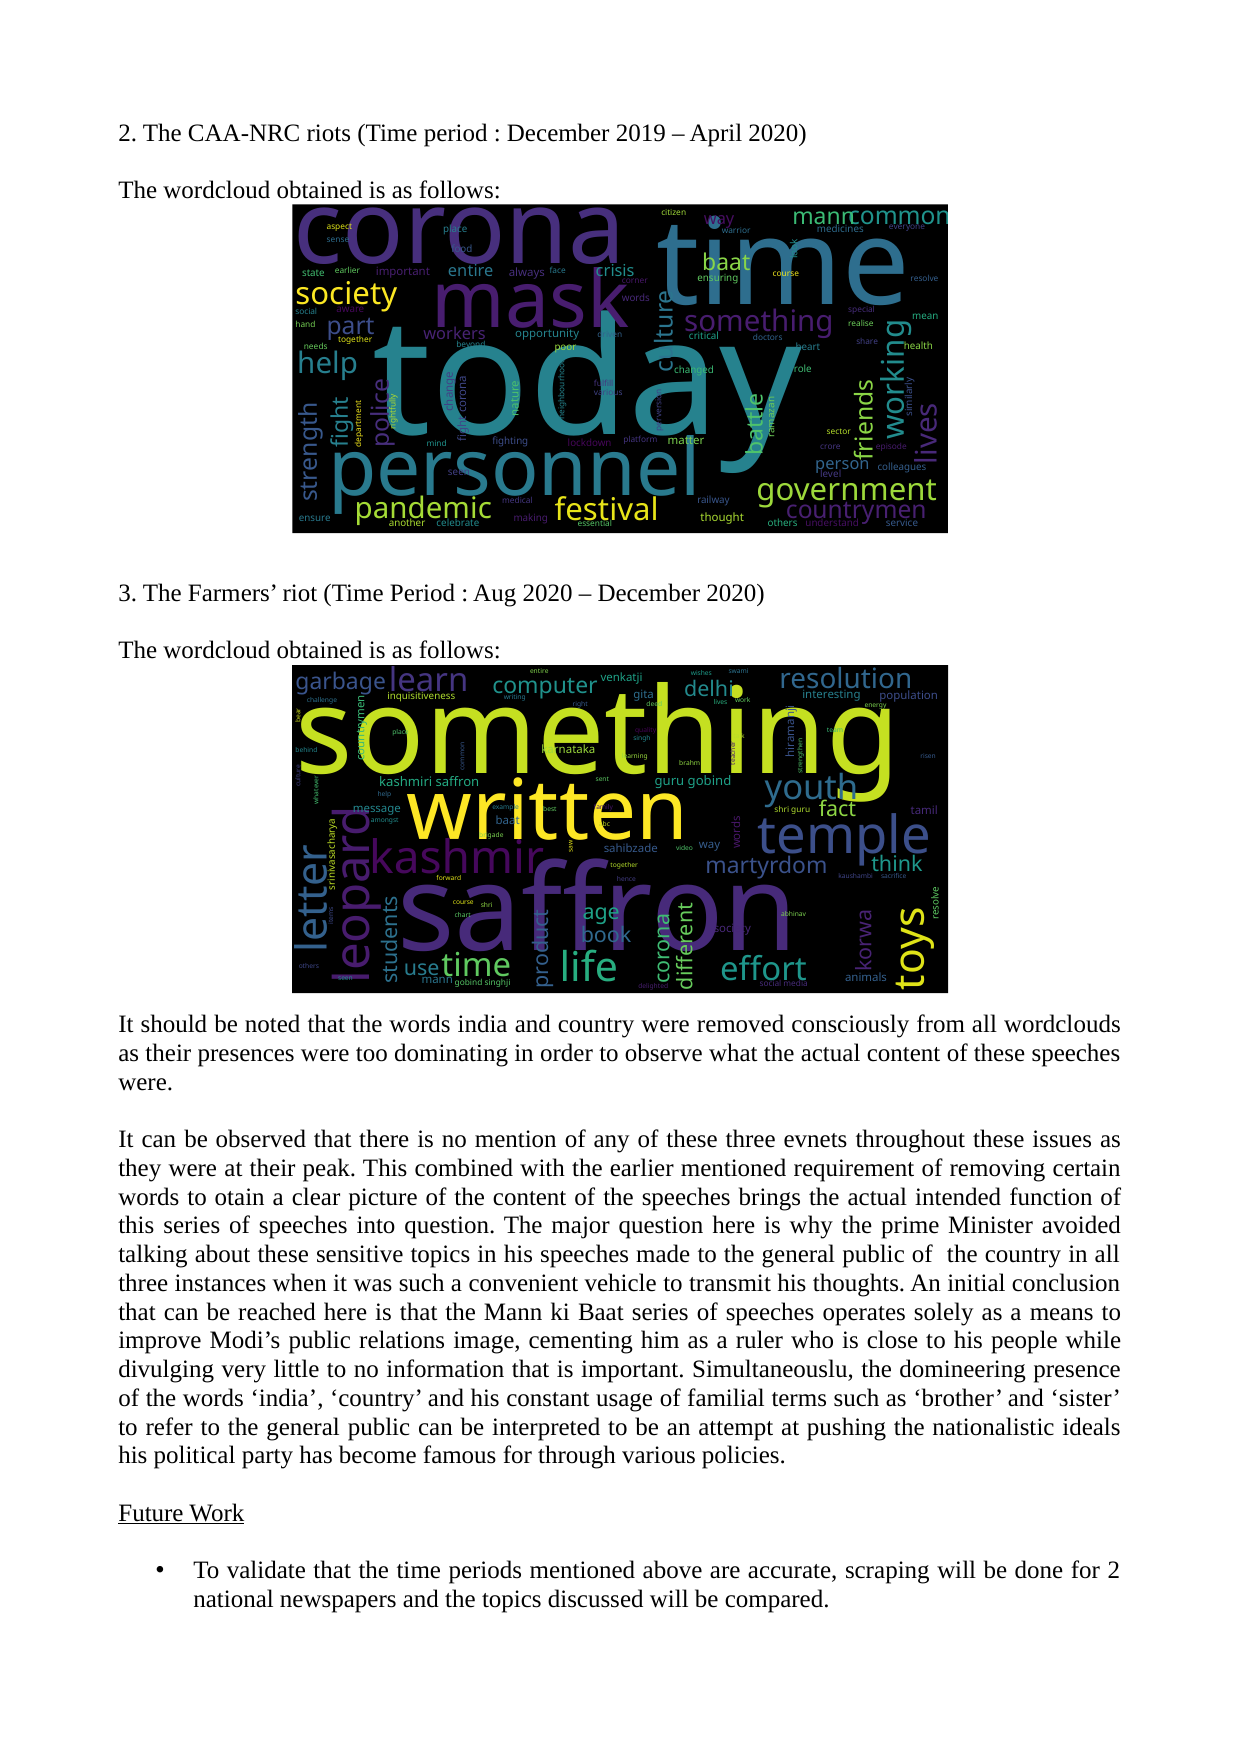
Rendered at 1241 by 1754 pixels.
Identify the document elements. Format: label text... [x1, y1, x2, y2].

text Future Work [118, 1498, 1122, 1527]
text 2. The CAA-NRC riots (Time period : December 2019 – April 2020) [118, 118, 1122, 147]
text It should be noted that the words india and country were removed consciously from all wordclouds as their presences were too dominating in order to observe what the actual content of these speeches were. [118, 1009, 1122, 1096]
text It can be observed that there is no mention of any of these three evnets throughout these issues as they were at their peak. This combined with the earlier mentioned requirement of removing certain words to otain a clear picture of the content of the speeches brings the actual intended function of this series of speeches into question. The major question here is why the prime Minister avoided talking about these sensitive topics in his speeches made to the general public of the country in all three instances when it was such a convenient vehicle to transmit his thoughts. An initial conclusion that can be reached here is that the Mann ki Baat series of speeches operates solely as a means to improve Modi’s public relations image, cementing him as a ruler who is close to his people while divulging very little to no information that is important. Simultaneouslu, the domineering presence of the words ‘india’, ‘country’ and his constant usage of familial terms such as ‘brother’ and ‘sister’ to refer to the general public can be interpreted to be an attempt at pushing the nationalistic ideals his political party has become famous for through various policies. [118, 1124, 1122, 1469]
text The wordcloud obtained is as follows: [118, 636, 1122, 664]
text 3. The Farmers’ riot (Time Period : Aug 2020 – December 2020) [118, 578, 1122, 607]
text The wordcloud obtained is as follows: [118, 176, 1122, 204]
list To validate that the time periods mentioned above are accurate, scraping will be done for 2 national newspapers and the topics discussed will be compared. [156, 1556, 1122, 1613]
